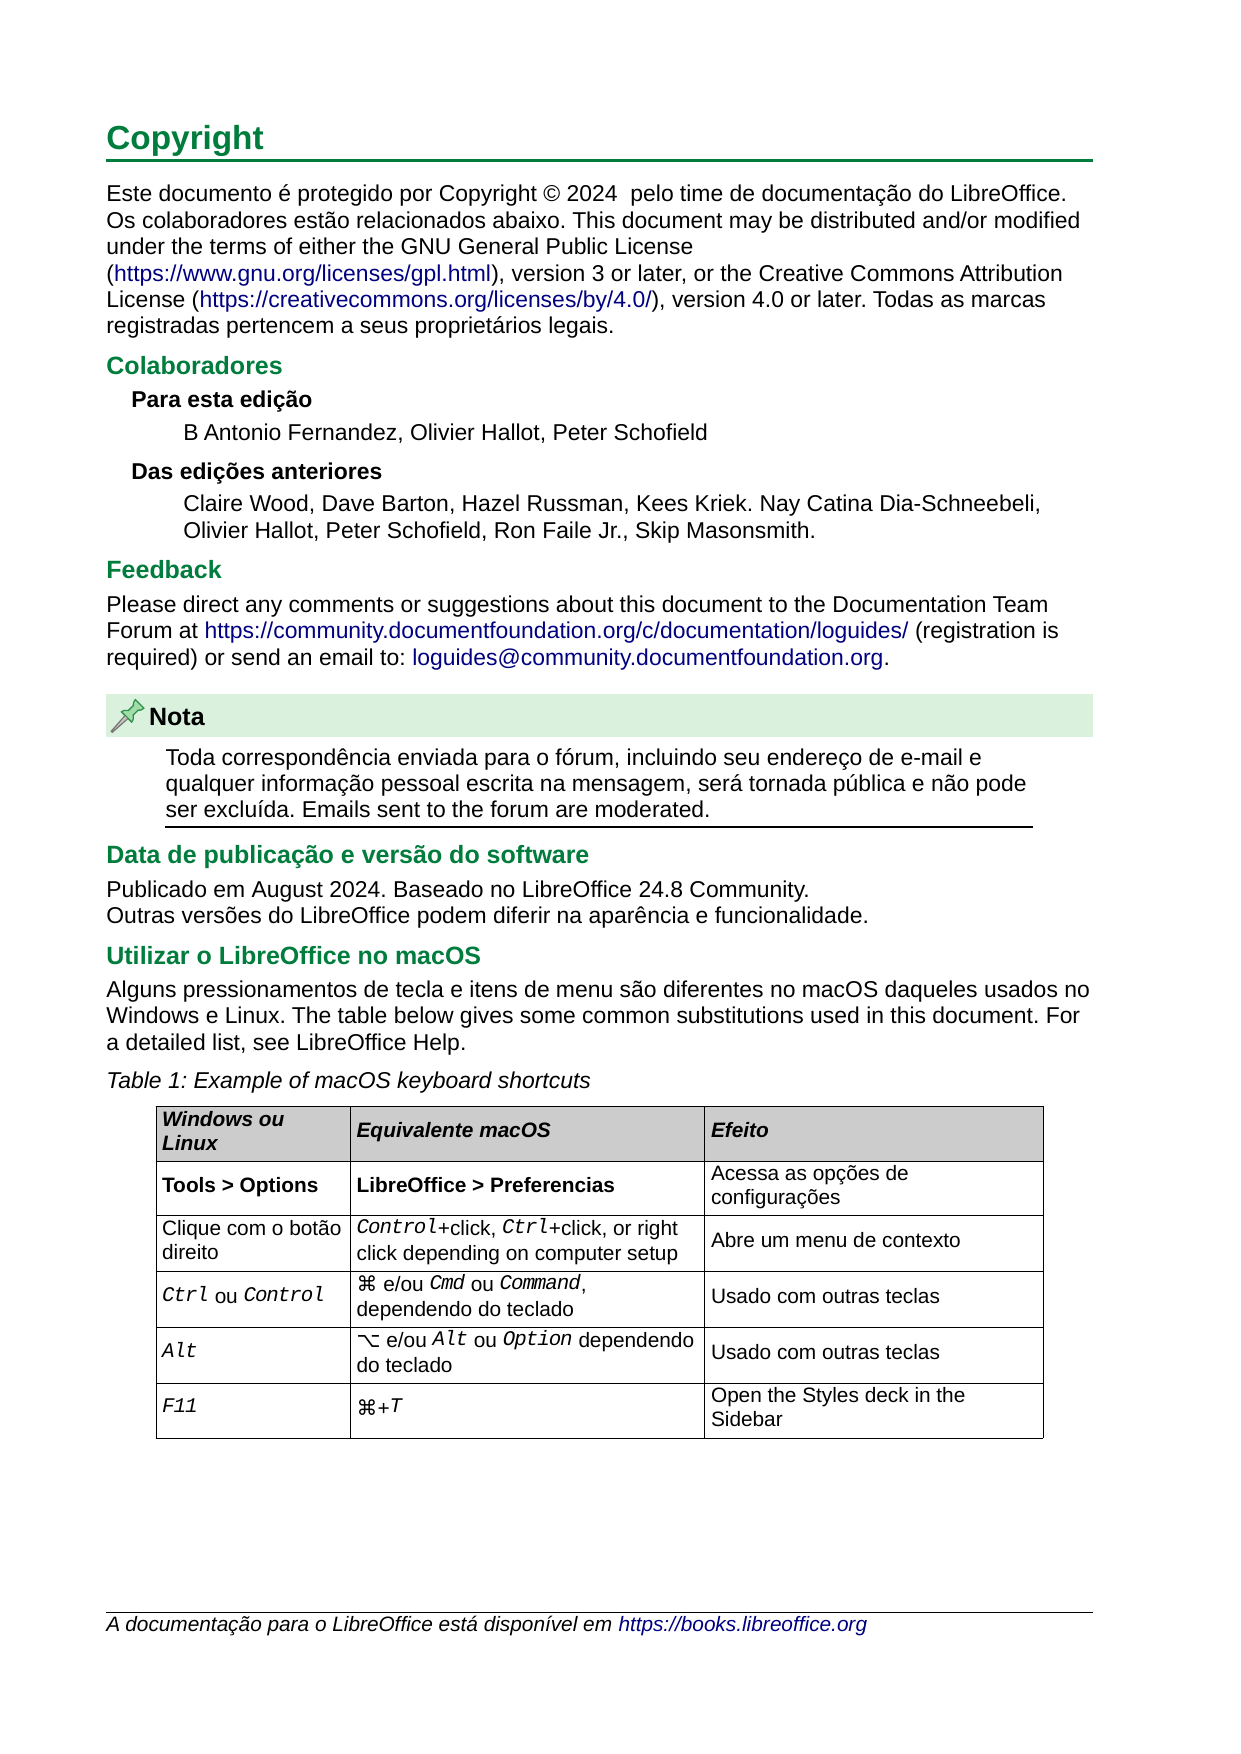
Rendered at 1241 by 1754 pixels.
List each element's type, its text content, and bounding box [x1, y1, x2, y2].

subtitle Nota [106, 694, 1093, 737]
text Das edições anteriores [131, 458, 1093, 484]
text Table 1: Example of macOS keyboard shortcuts [106, 1067, 1093, 1094]
text Para esta edição [131, 386, 1093, 413]
subtitle Utilizar o LibreOffice no macOS [106, 941, 1093, 969]
text Alguns pressionamentos de tecla e itens de menu são diferentes no macOS daqueles usados no Windows e Linux. The table below gives some common substitutions used in this document. For a detailed list, see LibreOffice Help. [106, 976, 1093, 1055]
text B Antonio Fernandez, Olivier Hallot, Peter Schofield [183, 419, 1093, 445]
table_header Efeito [705, 1107, 1043, 1161]
table_cell Open the Styles deck in the Sidebar [705, 1384, 1043, 1437]
text Publicado em Agosto de 2024. Baseado no LibreOffice 24.8 Community. Outras versões do LibreOffice podem diferir na aparência e funcionalidade. [106, 876, 1093, 928]
text Please direct any comments or suggestions about this document to the Documentation Team Forum at https://community.documentfoundation.org/c/documentation/loguides/ (registration is required) or send an email to: loguides@community.documentfoundation.org. [106, 591, 1093, 670]
text Toda correspondência enviada para o fórum, incluindo seu endereço de e-mail e qualquer informação pessoal escrita na mensagem, será tornada pública e não pode ser excluída. Emails sent to the forum are moderated. [165, 744, 1033, 826]
table_cell Control+click, Ctrl+click, or right click depending on computer setup [351, 1216, 704, 1271]
table_cell Acessa as opções de configurações [705, 1162, 1043, 1215]
table_header Windows ou Linux [157, 1107, 350, 1161]
table_cell Abre um menu de contexto [705, 1216, 1043, 1271]
table_cell Alt [157, 1328, 350, 1383]
table_cell F11 [157, 1384, 350, 1437]
table_cell ⌥ e/ou Alt ou Option dependendo do teclado [351, 1328, 704, 1383]
table_cell Tools > Options [157, 1162, 350, 1215]
table_cell Usado com outras teclas [705, 1272, 1043, 1327]
subtitle Colaboradores [106, 351, 1093, 380]
table_cell ⌘+T [351, 1384, 704, 1437]
table_header Equivalente macOS [351, 1107, 704, 1161]
subtitle Feedback [106, 556, 1093, 584]
subtitle Data de publicação e versão do software [106, 840, 1093, 869]
text Este documento é protegido por Copyright © 2024 pelo time de documentação do LibreOffice. Os colaboradores estão relacionados abaixo. This document may be distributed and/or modified under the terms of either the GNU General Public License (https://www.gnu.org/licenses/gpl.html), version 3 or later, or the Creative Commons Attribution License (https://creativecommons.org/licenses/by/4.0/), version 4.0 or later. Todas as marcas registradas pertencem a seus proprietários legais. [106, 180, 1093, 338]
table_cell Clique com o botão direito [157, 1216, 350, 1271]
table_cell Usado com outras teclas [705, 1328, 1043, 1383]
text Claire Wood, Dave Barton, Hazel Russman, Kees Kriek. Nay Catina Dia-Schneebeli, Olivier Hallot, Peter Schofield, Ron Faile Jr., Skip Masonsmith. [183, 490, 1093, 543]
table_cell LibreOffice > Preferencias [351, 1162, 704, 1215]
table_cell ⌘ e/ou Cmd ou Command, dependendo do teclado [351, 1272, 704, 1327]
subtitle Copyright [106, 118, 1093, 159]
table_cell Ctrl ou Control [157, 1272, 350, 1327]
